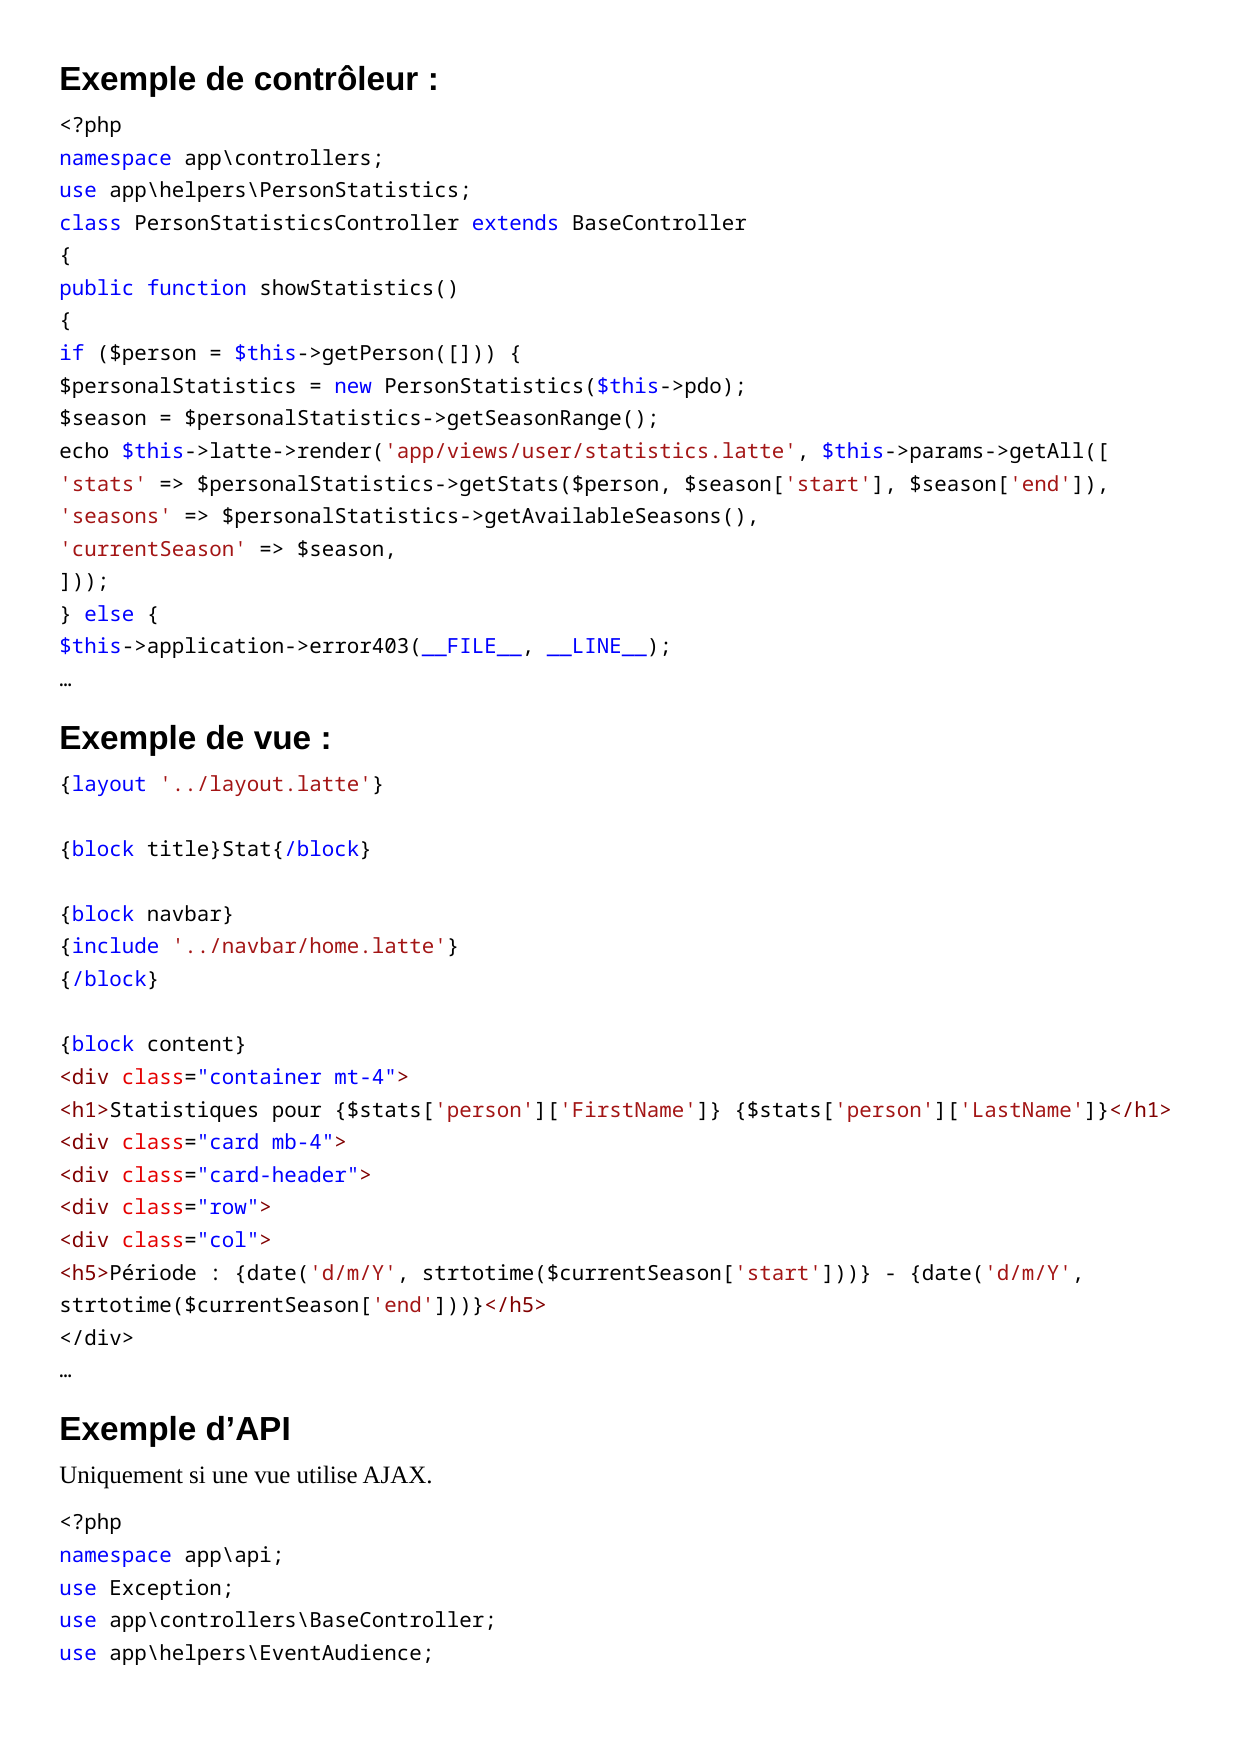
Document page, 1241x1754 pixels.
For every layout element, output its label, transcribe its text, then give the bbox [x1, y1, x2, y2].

text if ($person = $this->getPerson([])) { [59, 338, 1181, 367]
text <?php [59, 1507, 1181, 1536]
text { [59, 240, 1181, 269]
text use Exception; [59, 1573, 1181, 1601]
text {block content} [59, 1029, 1181, 1058]
text {include '../navbar/home.latte'} [59, 932, 1181, 960]
text class PersonStatisticsController extends BaseController [59, 208, 1181, 236]
text <div class="container mt-4"> [59, 1062, 1181, 1091]
subtitle Exemple de contrôleur : [59, 59, 1181, 97]
text 'currentSeason' => $season, [59, 534, 1181, 562]
text { [59, 306, 1181, 334]
text 'seasons' => $personalStatistics->getAvailableSeasons(), [59, 501, 1181, 530]
text {block navbar} [59, 899, 1181, 927]
text <div class="col"> [59, 1225, 1181, 1253]
text <h5>Période : {date('d/m/Y', strtotime($currentSeason['start']))} - {date('d/m/Y', strtotime($currentSeason['end']))}</h5> [59, 1258, 1181, 1319]
subtitle Exemple de vue : [59, 718, 1181, 756]
text use app\controllers\BaseController; [59, 1605, 1181, 1634]
text {/block} [59, 964, 1181, 993]
text {layout '../layout.latte'} [59, 769, 1181, 797]
text echo $this->latte->render('app/views/user/statistics.latte', $this->params->getAll([ [59, 436, 1181, 464]
text Uniquement si une vue utilise AJAX. [59, 1460, 1181, 1489]
text {block title}Stat{/block} [59, 834, 1181, 862]
text $this->application->error403(__FILE__, __LINE__); [59, 632, 1181, 660]
subtitle Exemple d’API [59, 1409, 1181, 1447]
text use app\helpers\PersonStatistics; [59, 175, 1181, 204]
text ])); [59, 566, 1181, 595]
text <div class="row"> [59, 1192, 1181, 1221]
text <div class="card-header"> [59, 1160, 1181, 1188]
text </div> [59, 1323, 1181, 1351]
text use app\helpers\EventAudience; [59, 1638, 1181, 1666]
text } else { [59, 599, 1181, 627]
text <h1>Statistiques pour {$stats['person']['FirstName']} {$stats['person']['LastName']}</h1> [59, 1095, 1181, 1123]
text 'stats' => $personalStatistics->getStats($person, $season['start'], $season['end']), [59, 469, 1181, 497]
text namespace app\api; [59, 1540, 1181, 1568]
text … [59, 664, 1181, 693]
text … [59, 1356, 1181, 1384]
text public function showStatistics() [59, 273, 1181, 301]
text <div class="card mb-4"> [59, 1127, 1181, 1156]
text $season = $personalStatistics->getSeasonRange(); [59, 403, 1181, 432]
text <?php [59, 110, 1181, 138]
text namespace app\controllers; [59, 143, 1181, 171]
text $personalStatistics = new PersonStatistics($this->pdo); [59, 371, 1181, 399]
